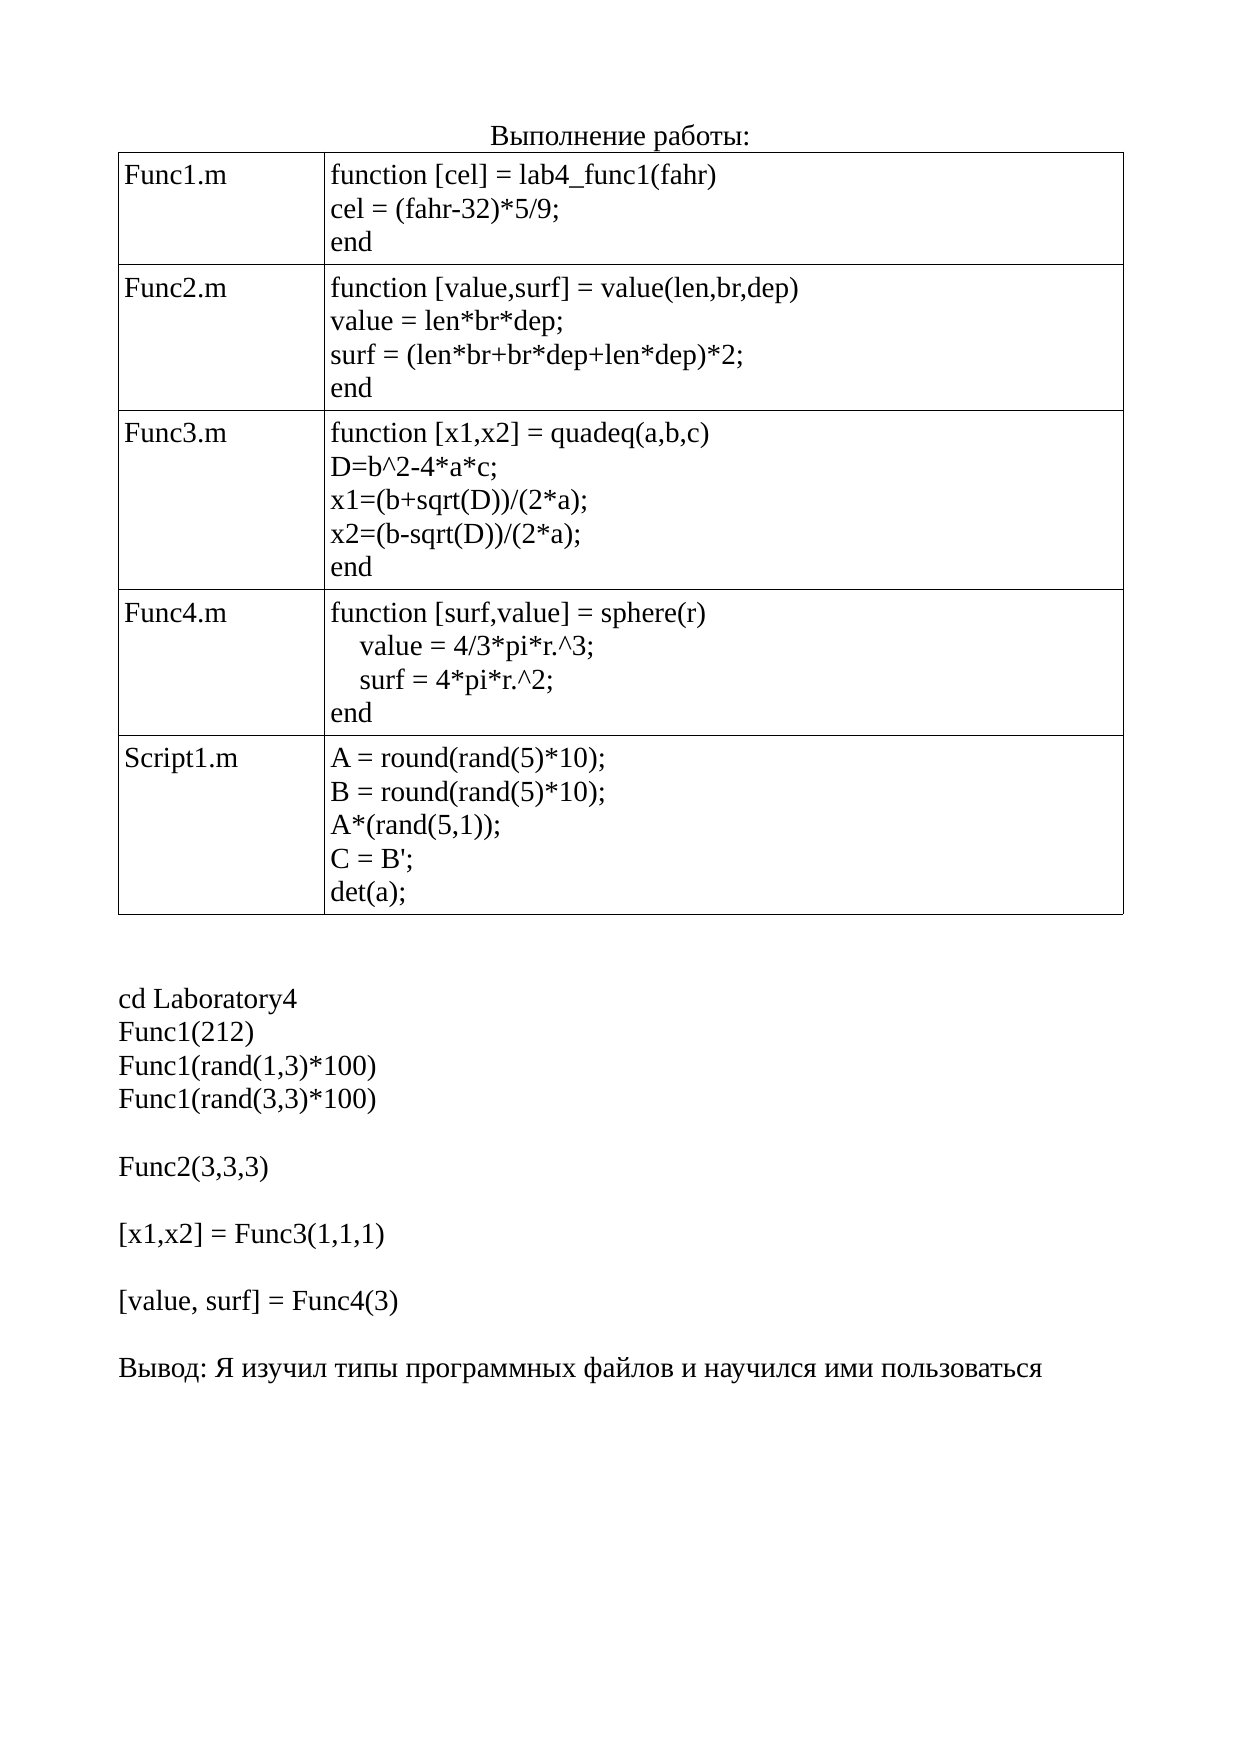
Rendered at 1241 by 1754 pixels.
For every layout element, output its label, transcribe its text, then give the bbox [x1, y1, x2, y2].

table_cell Func4.m [119, 590, 324, 734]
text Func1(rand(1,3)*100) [118, 1048, 1122, 1082]
text [x1,x2] = Func3(1,1,1) [118, 1216, 1122, 1249]
table_cell Func2.m [119, 265, 324, 409]
text Func1(rand(3,3)*100) [118, 1082, 1122, 1115]
table_cell A = round(rand(5)*10); B = round(rand(5)*10); A*(rand(5,1)); C = B'; det(a); [325, 736, 1123, 914]
text Func2(3,3,3) [118, 1149, 1122, 1182]
table_header Func1.m [119, 153, 324, 264]
text Вывод: Я изучил типы программных файлов и научился ими пользоваться [118, 1350, 1122, 1383]
text [value, surf] = Func4(3) [118, 1283, 1122, 1316]
text cd Laboratory4 [118, 981, 1122, 1014]
table_cell function [surf,value] = sphere(r) value = 4/3*pi*r.^3; surf = 4*pi*r.^2; end [325, 590, 1123, 734]
table_cell function [value,surf] = value(len,br,dep) value = len*br*dep; surf = (len*br+br*dep+len*dep)*2; end [325, 265, 1123, 409]
table_cell Func3.m [119, 411, 324, 589]
text Выполнение работы: [118, 118, 1122, 152]
table_header function [cel] = lab4_func1(fahr) cel = (fahr-32)*5/9; end [325, 153, 1123, 264]
text Func1(212) [118, 1014, 1122, 1048]
table_cell function [x1,x2] = quadeq(a,b,c) D=b^2-4*a*c; x1=(b+sqrt(D))/(2*a); x2=(b-sqrt(D))/(2*a); end [325, 411, 1123, 589]
table_cell Script1.m [119, 736, 324, 914]
